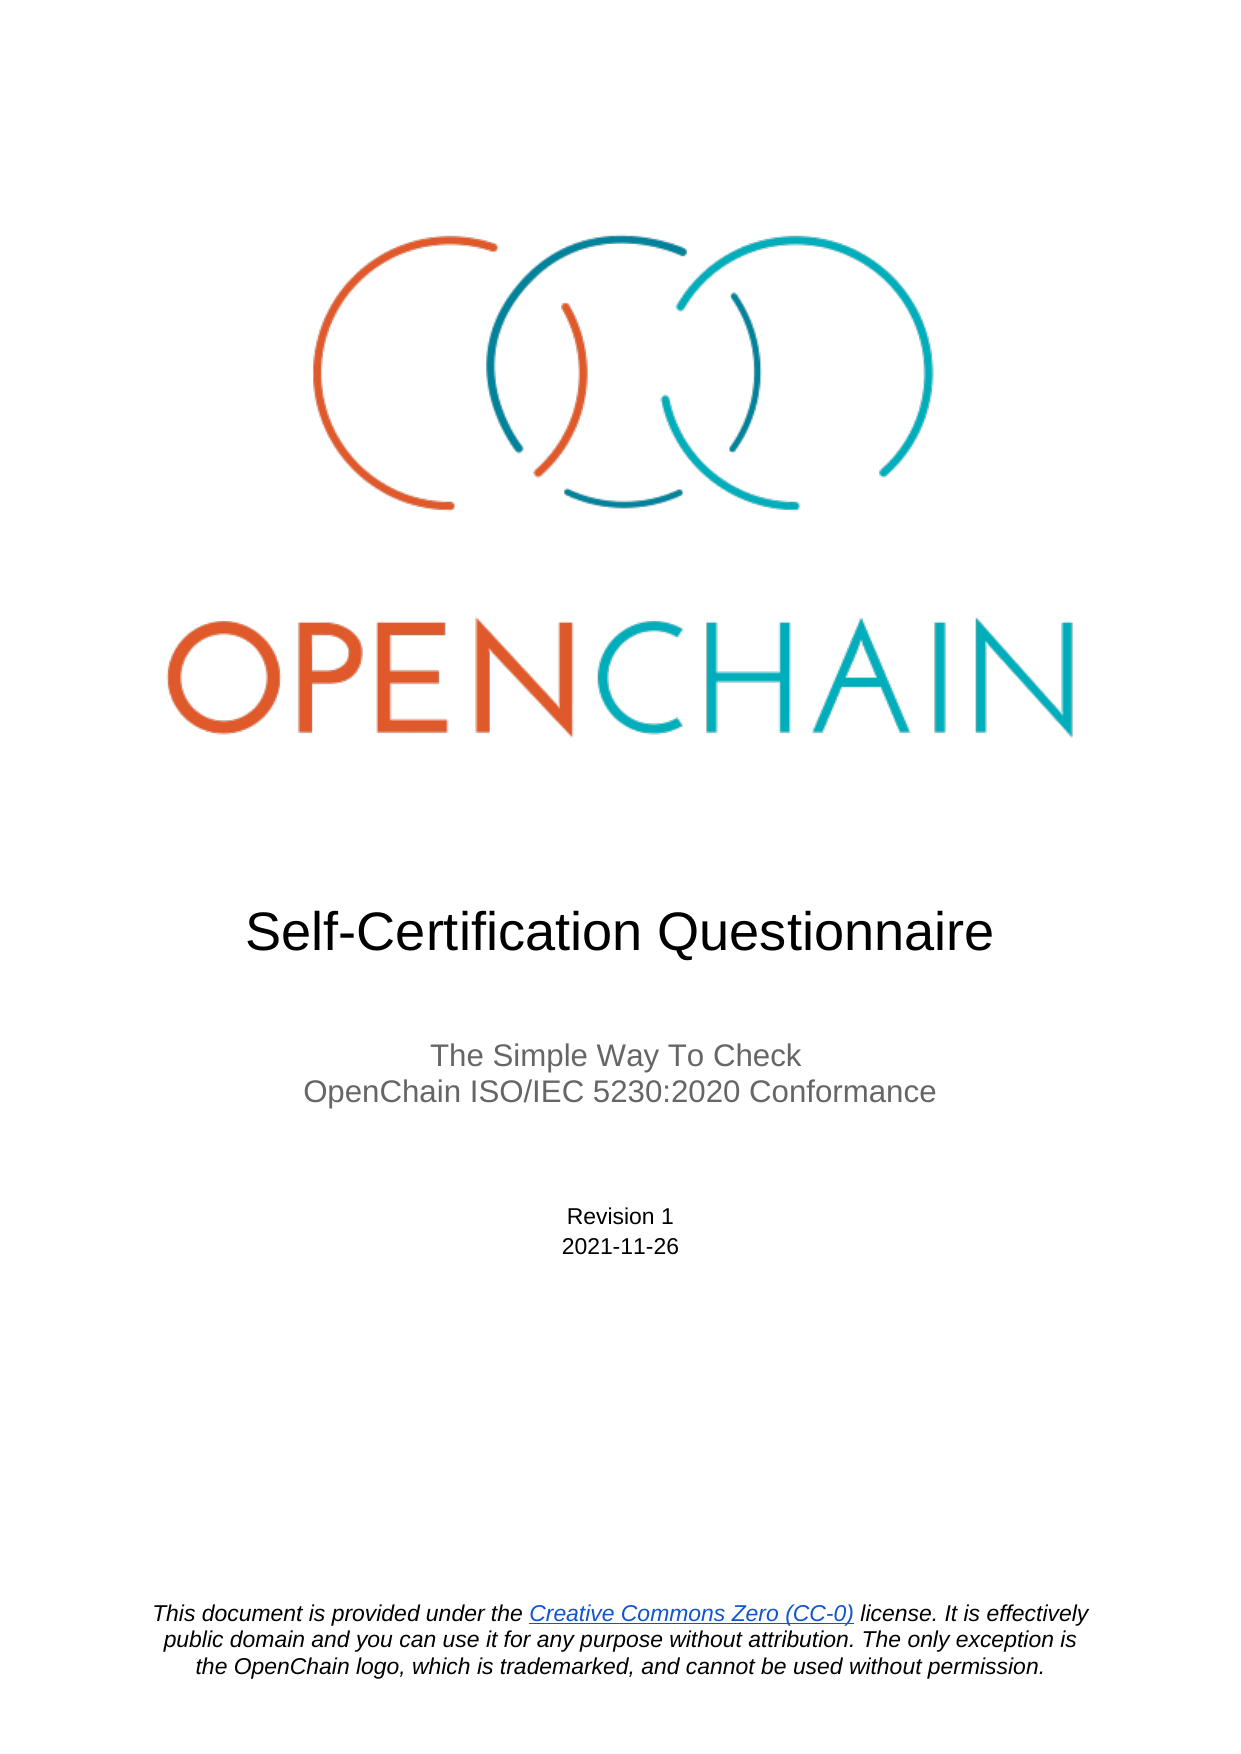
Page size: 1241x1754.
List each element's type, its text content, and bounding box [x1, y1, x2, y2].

subtitle The Simple Way To Check OpenChain ISO/IEC 5230:2020 Conformance [150, 1037, 1090, 1109]
title Self-Certification Questionnaire [150, 899, 1090, 962]
text Revision 1 2021-11-26 [150, 1203, 1090, 1259]
picture [150, 218, 1091, 756]
